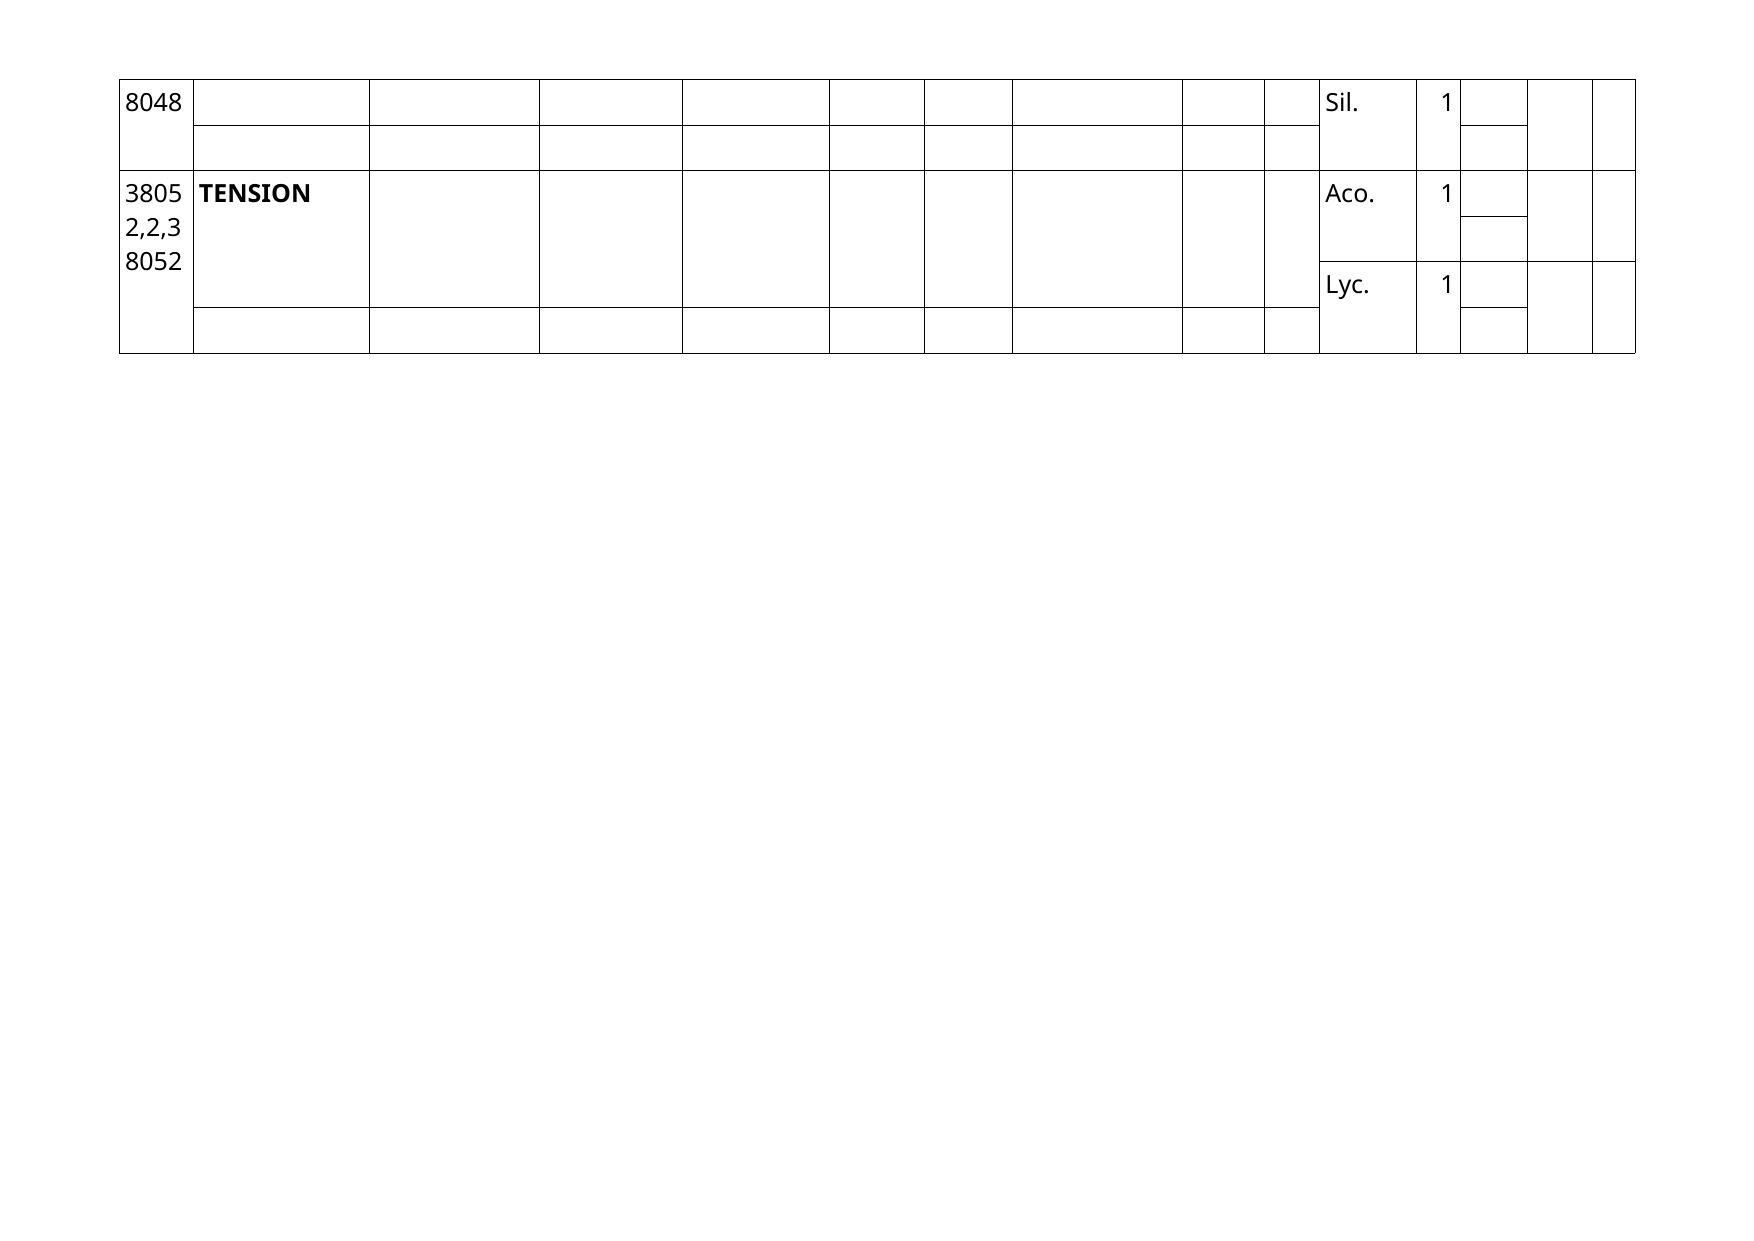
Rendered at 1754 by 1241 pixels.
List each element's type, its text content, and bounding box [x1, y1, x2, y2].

table_cell 1 [1417, 171, 1460, 261]
table_cell [370, 171, 539, 307]
table_cell [683, 126, 829, 170]
table_cell [1183, 171, 1264, 307]
table_cell [1528, 171, 1592, 261]
table_cell [1183, 308, 1264, 353]
table_cell [194, 126, 369, 170]
table_cell 8048 [120, 80, 193, 170]
table_cell [1013, 308, 1182, 353]
table_cell [683, 171, 829, 307]
table_cell [540, 126, 682, 170]
table_cell [1013, 126, 1182, 170]
table_cell [1013, 171, 1182, 307]
table_cell [370, 80, 539, 124]
table_cell [830, 308, 924, 353]
table_cell tension [194, 171, 369, 307]
table_cell [1461, 171, 1527, 216]
table_cell [683, 80, 829, 124]
table_cell [370, 308, 539, 353]
table_cell [1183, 80, 1264, 124]
table_cell [1528, 80, 1592, 170]
table_cell [1461, 80, 1527, 124]
table_cell [1265, 80, 1319, 124]
table_cell [1183, 126, 1264, 170]
table_cell [194, 80, 369, 124]
table_cell [1593, 80, 1635, 170]
table_cell [683, 308, 829, 353]
table_cell Sil. [1320, 80, 1416, 170]
table_cell [1265, 308, 1319, 353]
table_cell [1461, 217, 1527, 261]
table_cell [1528, 262, 1592, 353]
table_cell Aco. [1320, 171, 1416, 261]
table_cell 38052,2,38052 [120, 171, 193, 353]
table_cell [925, 171, 1012, 307]
table_cell [540, 171, 682, 307]
table_cell 1 [1417, 262, 1460, 353]
table_cell [1461, 262, 1527, 307]
table_cell [925, 308, 1012, 353]
table_cell [540, 80, 682, 124]
table_cell 1 [1417, 80, 1460, 170]
table_cell [925, 80, 1012, 124]
table_cell [370, 126, 539, 170]
table_cell [1265, 126, 1319, 170]
table_cell [830, 171, 924, 307]
table_cell [1593, 262, 1635, 353]
table_cell [540, 308, 682, 353]
table_cell [1013, 80, 1182, 124]
table_cell [925, 126, 1012, 170]
table_cell [830, 80, 924, 124]
table_cell [1593, 171, 1635, 261]
table_cell Lyc. [1320, 262, 1416, 353]
table_cell [1461, 308, 1527, 353]
table_cell [830, 126, 924, 170]
table_cell [194, 308, 369, 353]
table_cell [1461, 126, 1527, 170]
table_cell [1265, 171, 1319, 307]
